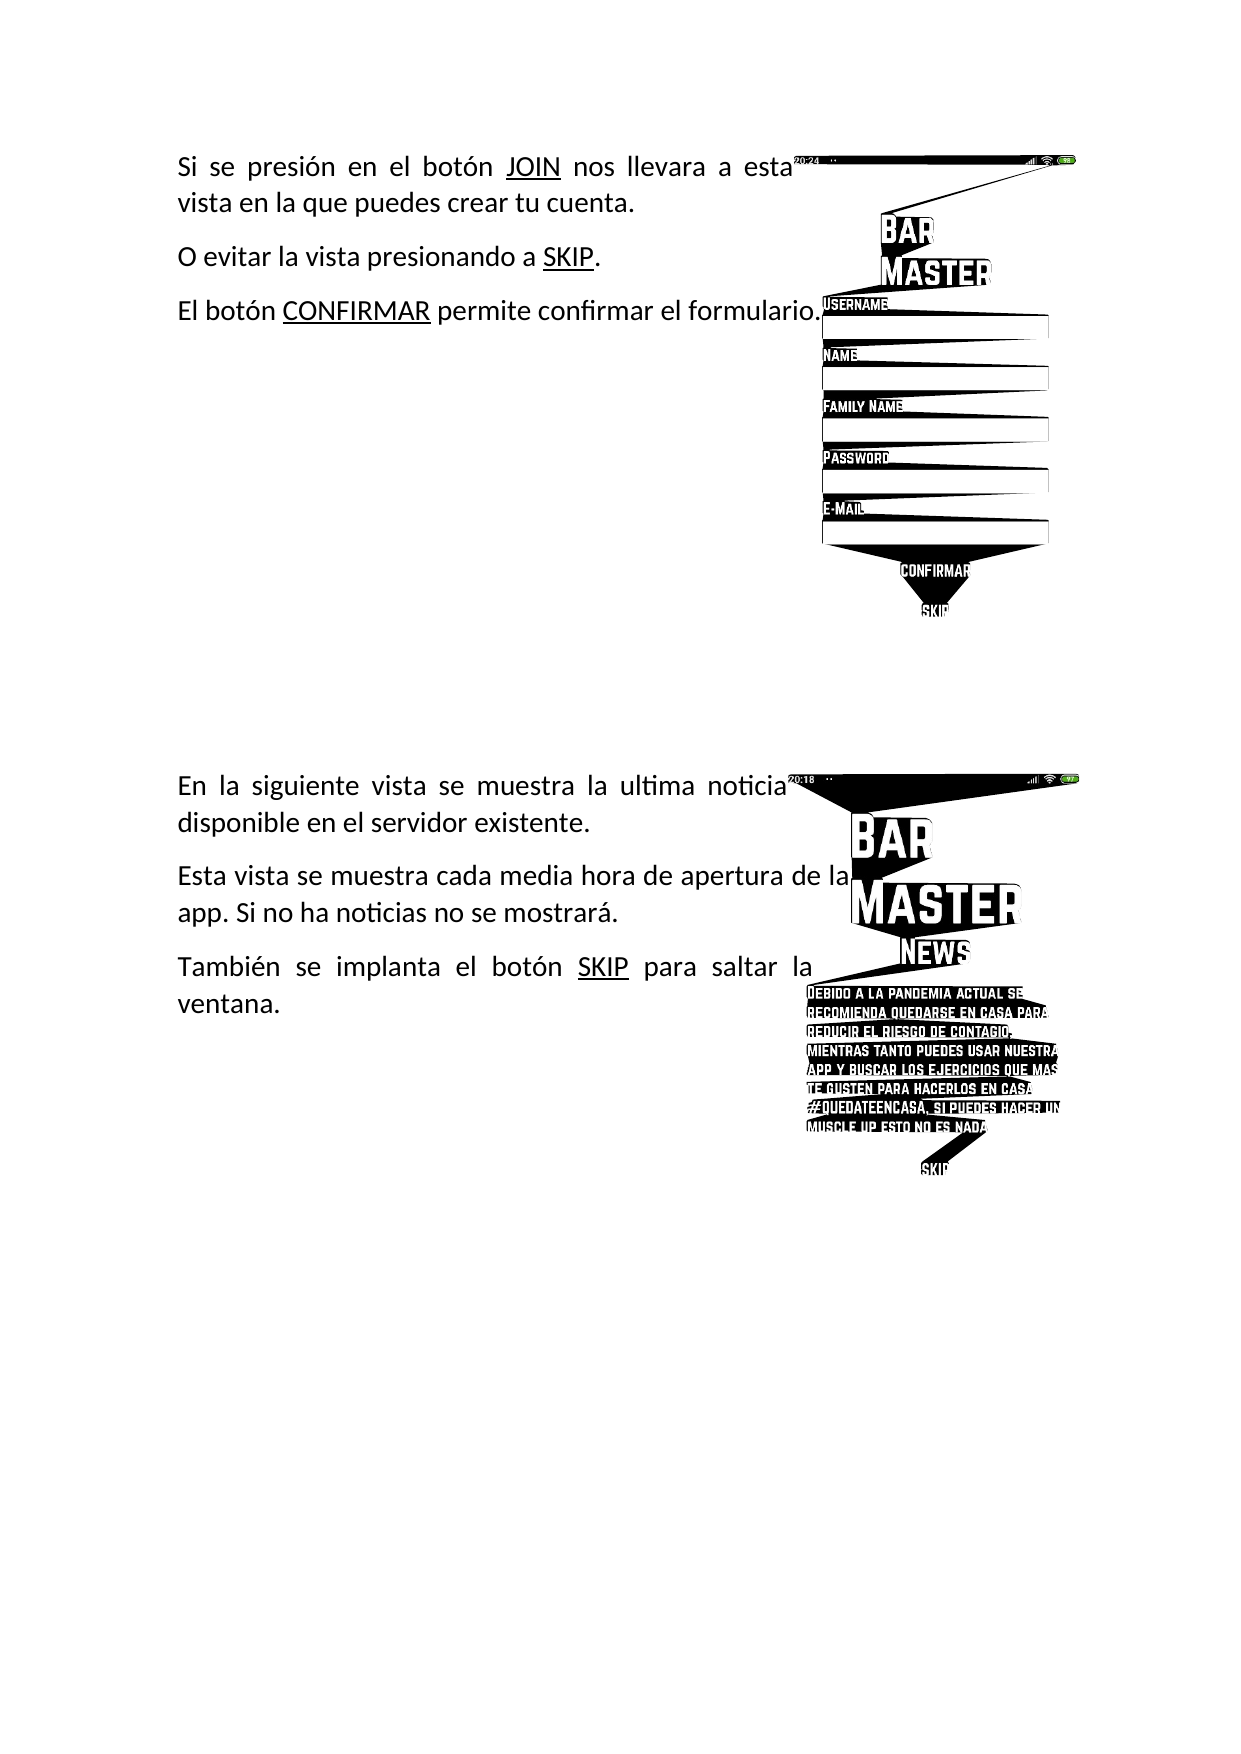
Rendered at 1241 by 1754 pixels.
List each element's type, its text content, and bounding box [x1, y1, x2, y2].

text O evitar la vista presionando a SKIP. [177, 238, 881, 274]
text El botón CONFIRMAR permite confirmar el formulario. [177, 292, 839, 327]
text Esta vista se muestra cada media hora de apertura de la app. Si no ha noticias no se mostrará. [177, 857, 872, 930]
text [842, 292, 1063, 327]
text También se implanta el botón SKIP para saltar la ventana. [177, 948, 900, 1021]
text [883, 857, 1063, 930]
text Si se presión en el botón JOIN nos llevara a esta vista en la que puedes crear tu cuenta. [177, 148, 1063, 220]
text [821, 948, 1063, 1021]
text [902, 238, 1063, 274]
text En la siguiente vista se muestra la ultima noticia disponible en el servidor existente. [177, 767, 1063, 839]
